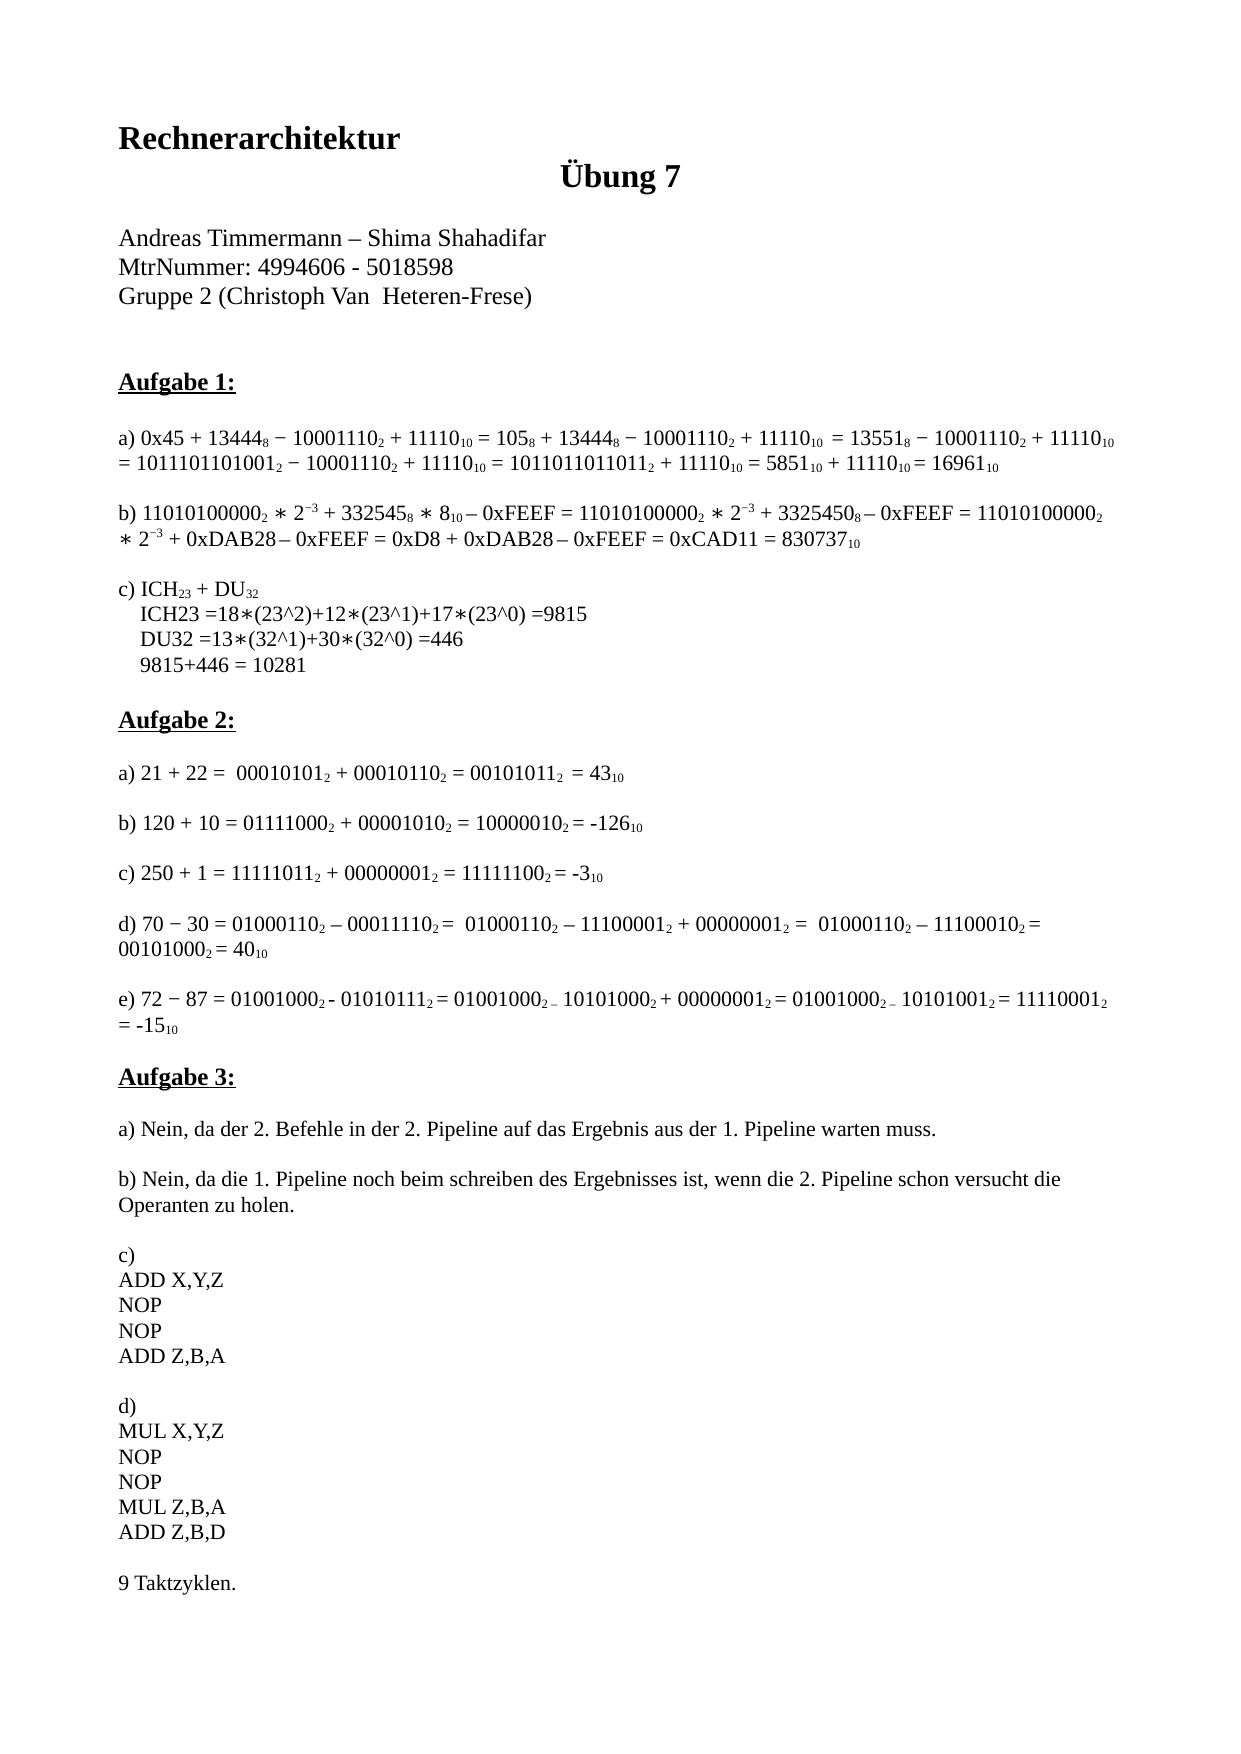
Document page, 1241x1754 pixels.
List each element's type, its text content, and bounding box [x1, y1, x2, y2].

text NOP [118, 1444, 1122, 1469]
text MtrNummer: 4994606 - 5018598 [118, 252, 1122, 281]
text DU32 =13∗(32^1)+30∗(32^0) =446 [118, 626, 1122, 652]
text c) ICH23 + DU32 [118, 576, 1122, 601]
text d) 70 − 30 = 010001102 – 000111102 = 010001102 – 111000012 + 000000012 = 010001102 – 111000102 = 001010002 = 4010 [118, 911, 1122, 961]
text d) [118, 1393, 1122, 1418]
text a) Nein, da der 2. Befehle in der 2. Pipeline auf das Ergebnis aus der 1. Pipeline warten muss. [118, 1116, 1122, 1141]
text ICH23 =18∗(23^2)+12∗(23^1)+17∗(23^0) =9815 [118, 601, 1122, 626]
text NOP [118, 1318, 1122, 1343]
text ADD Z,B,A [118, 1343, 1122, 1368]
text Aufgabe 1: [118, 367, 1122, 396]
text ADD Z,B,D [118, 1519, 1122, 1544]
text NOP [118, 1469, 1122, 1494]
text Übung 7 [118, 156, 1122, 195]
text MUL Z,B,A [118, 1494, 1122, 1519]
text Aufgabe 2: [118, 706, 1122, 734]
text a) 21 + 22 = 000101012 + 000101102 = 001010112 = 4310 [118, 759, 1122, 785]
text ADD X,Y,Z [118, 1267, 1122, 1292]
text Rechnerarchitektur [118, 118, 1122, 156]
text Gruppe 2 (Christoph Van Heteren-Frese) [118, 281, 1122, 310]
text a) 0x45 + 134448 − 100011102 + 1111010 = 1058 + 134448 − 100011102 + 1111010 = 135518 − 100011102 + 1111010 = 10111011010012 − 100011102 + 1111010 = 10110110110112 + 1111010 = 585110 + 1111010 = 1696110 [118, 425, 1122, 500]
text 9 Taktzyklen. [118, 1570, 1122, 1595]
text = -1510 [118, 1012, 1122, 1037]
text Aufgabe 3: [118, 1062, 1122, 1091]
text e) 72 − 87 = 010010002 - 010101112 = 010010002 – 101010002 + 000000012 = 010010002 – 101010012 = 111100012 [118, 986, 1122, 1012]
text MUL X,Y,Z [118, 1418, 1122, 1444]
text Andreas Timmermann – Shima Shahadifar [118, 223, 1122, 252]
text NOP [118, 1292, 1122, 1318]
text 9815+446 = 10281 [118, 652, 1122, 677]
text c) [118, 1242, 1122, 1267]
text b) Nein, da die 1. Pipeline noch beim schreiben des Ergebnisses ist, wenn die 2. Pipeline schon versucht die Operanten zu holen. [118, 1166, 1122, 1217]
text b) 120 + 10 = 011110002 + 000010102 = 100000102 = -12610 [118, 810, 1122, 835]
text c) 250 + 1 = 111110112 + 000000012 = 111111002 = -310 [118, 860, 1122, 886]
text b) 110101000002 ∗ 2−3 + 3325458 ∗ 810 – 0xFEEF = 110101000002 ∗ 2−3 + 33254508 – 0xFEEF = 110101000002 ∗ 2−3 + 0xDAB28 – 0xFEEF = 0xD8 + 0xDAB28 – 0xFEEF = 0xCAD11 = 83073710 [118, 500, 1122, 551]
